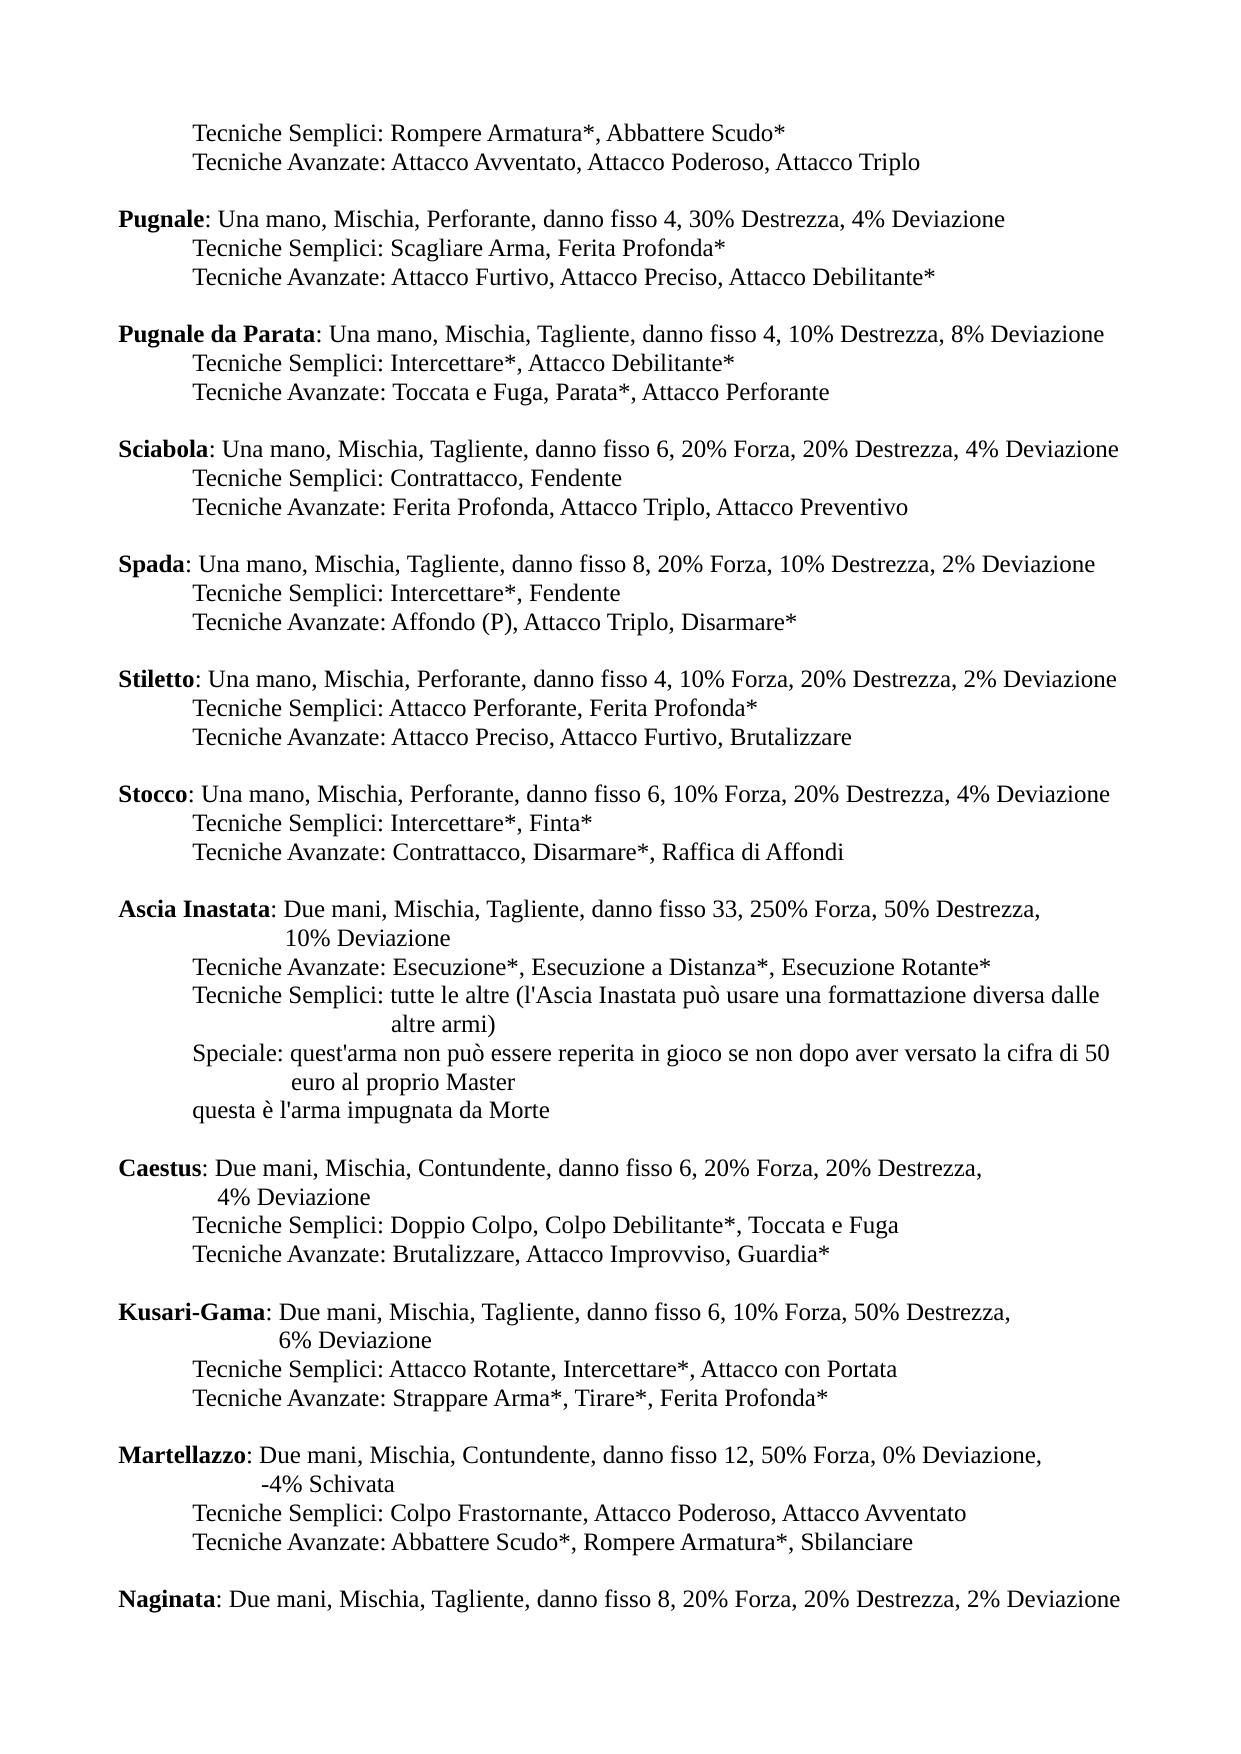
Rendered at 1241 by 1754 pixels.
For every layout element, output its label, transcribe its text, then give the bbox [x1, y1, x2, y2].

text Tecniche Semplici: Intercettare*, Attacco Debilitante* [118, 348, 1122, 377]
text Stocco: Una mano, Mischia, Perforante, danno fisso 6, 10% Forza, 20% Destrezza, 4% Deviazione [118, 779, 1122, 808]
text Tecniche Avanzate: Attacco Preciso, Attacco Furtivo, Brutalizzare [118, 722, 1122, 751]
text Caestus: Due mani, Mischia, Contundente, danno fisso 6, 20% Forza, 20% Destrezza, 4% Deviazione [118, 1153, 1122, 1211]
text Tecniche Avanzate: Contrattacco, Disarmare*, Raffica di Affondi [118, 837, 1122, 866]
text Tecniche Avanzate: Toccata e Fuga, Parata*, Attacco Perforante [118, 377, 1122, 406]
text Stiletto: Una mano, Mischia, Perforante, danno fisso 4, 10% Forza, 20% Destrezza, 2% Deviazione [118, 664, 1122, 693]
text Tecniche Avanzate: Brutalizzare, Attacco Improvviso, Guardia* [118, 1239, 1122, 1268]
text Sciabola: Una mano, Mischia, Tagliente, danno fisso 6, 20% Forza, 20% Destrezza, 4% Deviazione [118, 434, 1122, 463]
text Tecniche Semplici: Contrattacco, Fendente [118, 463, 1122, 492]
text Tecniche Semplici: Intercettare*, Finta* [118, 808, 1122, 837]
text Tecniche Avanzate: Ferita Profonda, Attacco Triplo, Attacco Preventivo [118, 492, 1122, 521]
text Ascia Inastata: Due mani, Mischia, Tagliente, danno fisso 33, 250% Forza, 50% Destrezza, 10% Deviazione [118, 894, 1122, 952]
text questa è l'arma impugnata da Morte [118, 1096, 1122, 1124]
text Tecniche Avanzate: Attacco Avventato, Attacco Poderoso, Attacco Triplo [118, 147, 1122, 176]
text Spada: Una mano, Mischia, Tagliente, danno fisso 8, 20% Forza, 10% Destrezza, 2% Deviazione [118, 549, 1122, 578]
text Tecniche Semplici: tutte le altre (l'Ascia Inastata può usare una formattazione diversa dalle altre armi) [118, 981, 1122, 1038]
text Speciale: quest'arma non può essere reperita in gioco se non dopo aver versato la cifra di 50 euro al proprio Master [118, 1038, 1122, 1096]
text Tecniche Semplici: Intercettare*, Fendente [118, 578, 1122, 607]
text Kusari-Gama: Due mani, Mischia, Tagliente, danno fisso 6, 10% Forza, 50% Destrezza, 6% Deviazione [118, 1297, 1122, 1354]
text Tecniche Avanzate: Abbattere Scudo*, Rompere Armatura*, Sbilanciare [118, 1527, 1122, 1556]
text Pugnale da Parata: Una mano, Mischia, Tagliente, danno fisso 4, 10% Destrezza, 8% Deviazione [118, 319, 1122, 348]
text Tecniche Semplici: Scagliare Arma, Ferita Profonda* [118, 233, 1122, 262]
text Tecniche Avanzate: Esecuzione*, Esecuzione a Distanza*, Esecuzione Rotante* [118, 952, 1122, 981]
text Tecniche Avanzate: Attacco Furtivo, Attacco Preciso, Attacco Debilitante* [118, 262, 1122, 291]
text Naginata: Due mani, Mischia, Tagliente, danno fisso 8, 20% Forza, 20% Destrezza, 2% Deviazione [118, 1584, 1122, 1613]
text Pugnale: Una mano, Mischia, Perforante, danno fisso 4, 30% Destrezza, 4% Deviazione [118, 204, 1122, 233]
text Tecniche Semplici: Attacco Rotante, Intercettare*, Attacco con Portata [118, 1354, 1122, 1383]
text Tecniche Semplici: Colpo Frastornante, Attacco Poderoso, Attacco Avventato [118, 1498, 1122, 1527]
text Tecniche Avanzate: Strappare Arma*, Tirare*, Ferita Profonda* [118, 1383, 1122, 1412]
text Tecniche Avanzate: Affondo (P), Attacco Triplo, Disarmare* [118, 607, 1122, 636]
text Tecniche Semplici: Doppio Colpo, Colpo Debilitante*, Toccata e Fuga [118, 1211, 1122, 1239]
text Tecniche Semplici: Rompere Armatura*, Abbattere Scudo* [118, 118, 1122, 147]
text Martellazzo: Due mani, Mischia, Contundente, danno fisso 12, 50% Forza, 0% Deviazione, -4% Schivata [118, 1441, 1122, 1498]
text Tecniche Semplici: Attacco Perforante, Ferita Profonda* [118, 693, 1122, 722]
